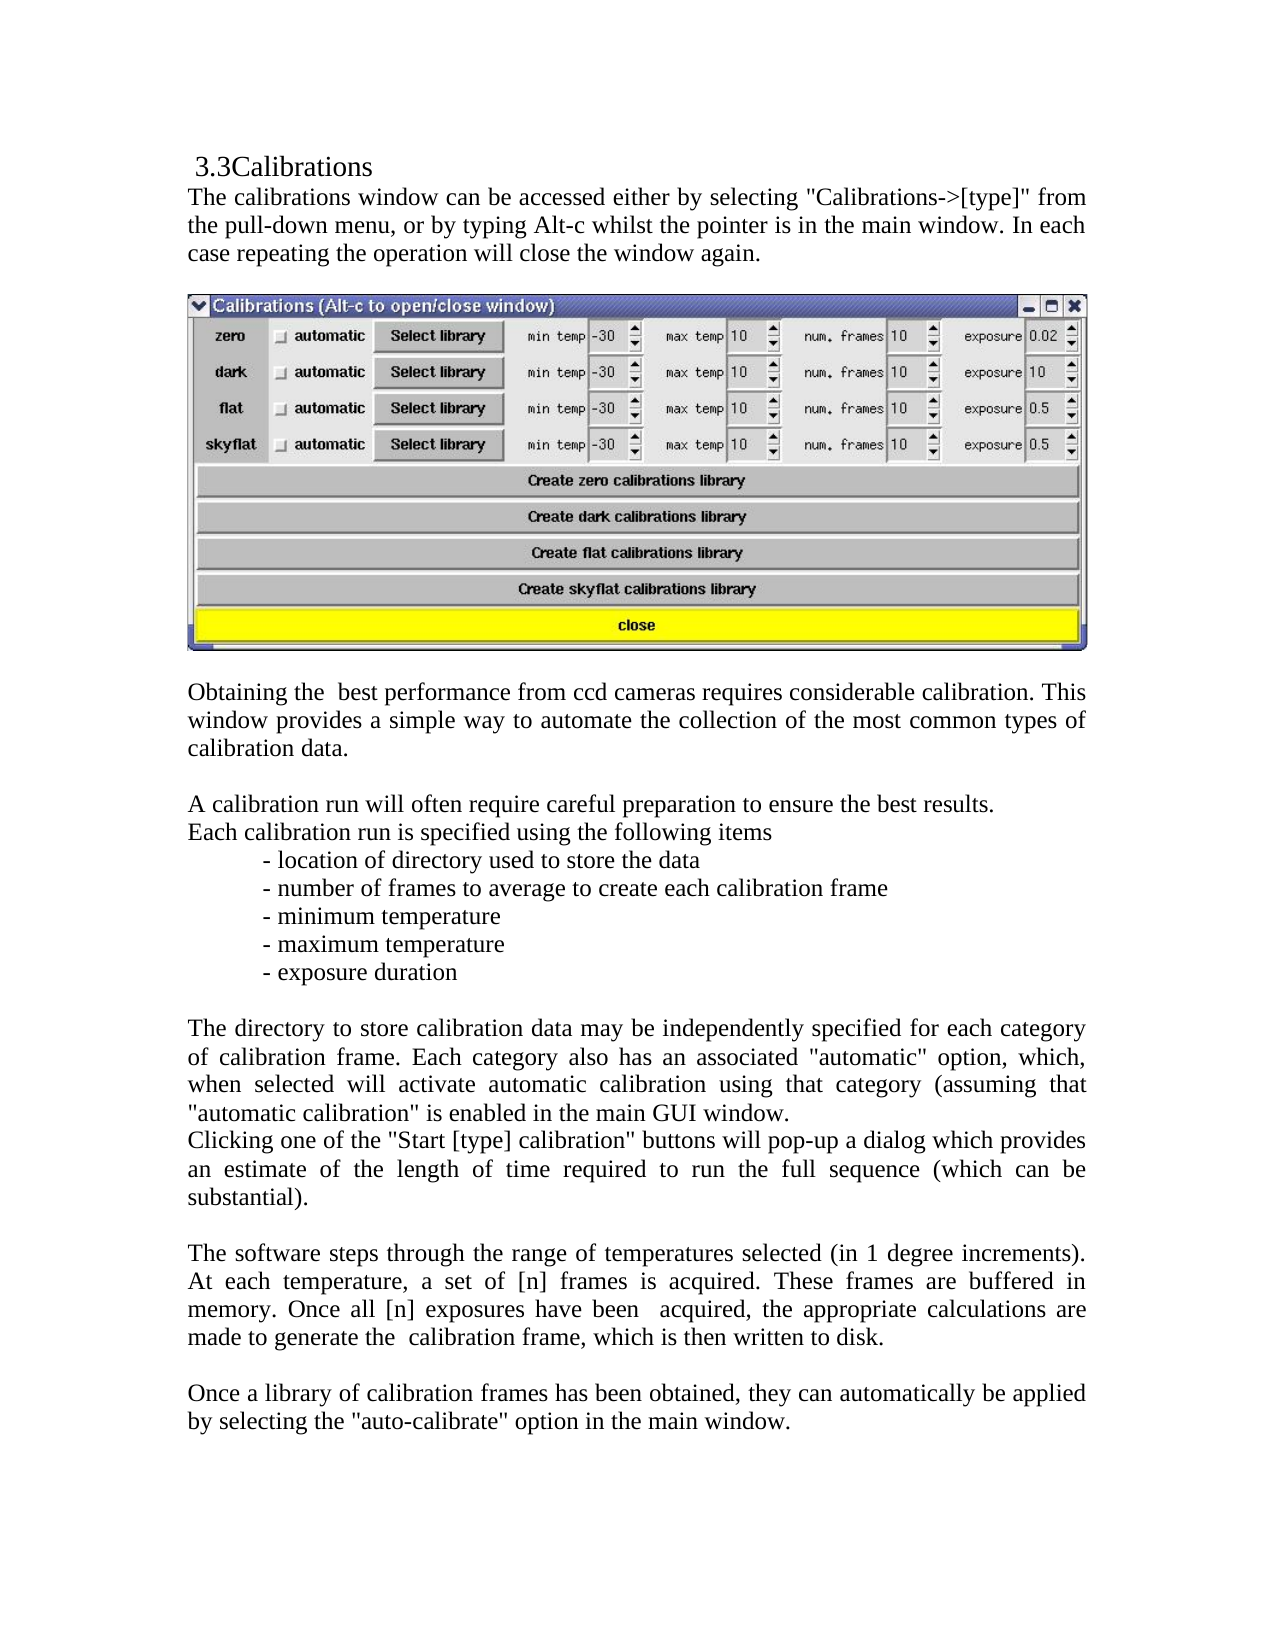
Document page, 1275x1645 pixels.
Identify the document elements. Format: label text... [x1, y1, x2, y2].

text - maximum temperature [187, 930, 1087, 958]
text The directory to store calibration data may be independently specified for each category of calibration frame. Each category also has an associated "automatic" option, which, when selected will activate automatic calibration using that category (assuming that "automatic calibration" is enabled in the main GUI window. [187, 1014, 1087, 1126]
text A calibration run will often require careful preparation to ensure the best results. [187, 790, 1087, 818]
text - minimum temperature [187, 902, 1087, 930]
text Obtaining the best performance from ccd cameras requires considerable calibration. This window provides a simple way to automate the collection of the most common types of calibration data. [187, 678, 1087, 762]
text Clicking one of the "Start [type] calibration" buttons will pop-up a dialog which provides an estimate of the length of time required to run the full sequence (which can be substantial). [187, 1126, 1087, 1211]
text Once a library of calibration frames has been obtained, they can automatically be applied by selecting the "auto-calibrate" option in the main window. [187, 1379, 1087, 1435]
text The software steps through the range of temperatures selected (in 1 degree increments). At each temperature, a set of [n] frames is acquired. These frames are buffered in memory. Once all [n] exposures have been acquired, the appropriate calculations are made to generate the calibration frame, which is then written to disk. [187, 1238, 1087, 1351]
text - number of frames to average to create each calibration frame [187, 874, 1087, 902]
list Calibrations [194, 150, 1087, 182]
text Each calibration run is specified using the following items [187, 818, 1087, 846]
text The calibrations window can be accessed either by selecting "Calibrations->[type]" from the pull-down menu, or by typing Alt-c whilst the pointer is in the main window. In each case repeating the operation will close the window again. [187, 182, 1087, 267]
text - exposure duration [187, 958, 1087, 986]
picture [187, 294, 1088, 651]
text - location of directory used to store the data [187, 846, 1087, 874]
